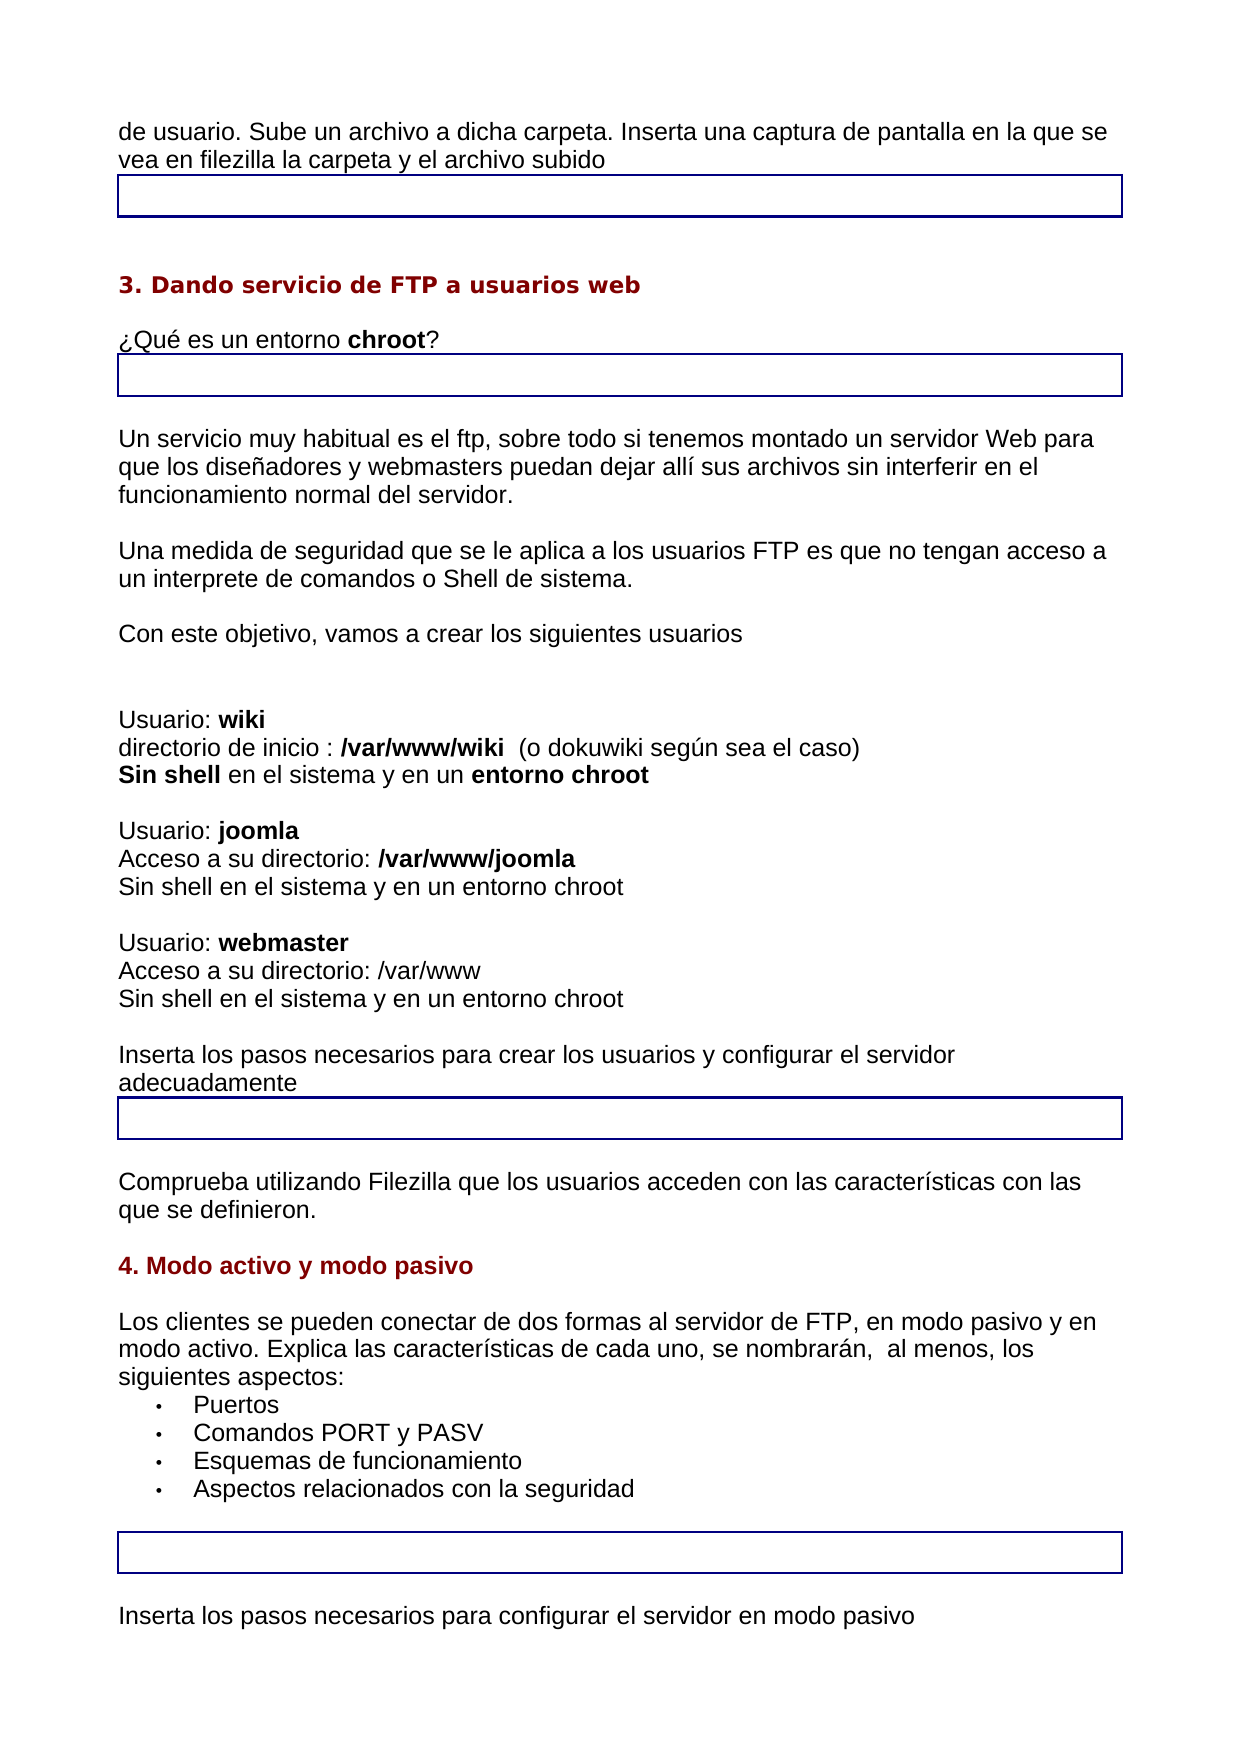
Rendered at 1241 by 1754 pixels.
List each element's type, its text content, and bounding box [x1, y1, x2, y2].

text Un servicio muy habitual es el ftp, sobre todo si tenemos montado un servidor Web para que los diseñadores y webmasters puedan dejar allí sus archivos sin interferir en el funcionamiento normal del servidor. [118, 425, 1122, 508]
text Una medida de seguridad que se le aplica a los usuarios FTP es que no tengan acceso a un interprete de comandos o Shell de sistema. [118, 536, 1122, 592]
table_header [119, 355, 1121, 395]
list Esquemas de funcionamiento [156, 1447, 1122, 1475]
list Aspectos relacionados con la seguridad [156, 1475, 1122, 1503]
text Usuario: webmaster Acceso a su directorio: /var/www Sin shell en el sistema y en un entorno chroot [118, 929, 1122, 1013]
text Usuario: joomla Acceso a su directorio: /var/www/joomla Sin shell en el sistema y en un entorno chroot [118, 817, 1122, 901]
text Los clientes se pueden conectar de dos formas al servidor de FTP, en modo pasivo y en modo activo. Explica las características de cada uno, se nombrarán, al menos, los siguientes aspectos: [118, 1307, 1122, 1391]
list Comandos PORT y PASV [156, 1419, 1122, 1447]
text 3. Dando servicio de FTP a usuarios web [118, 272, 1122, 299]
text directorio de inicio : /var/www/wiki (o dokuwiki según sea el caso) [118, 733, 1122, 761]
text ¿Qué es un entorno chroot? [118, 325, 1122, 353]
list Puertos [156, 1391, 1122, 1419]
text Con este objetivo, vamos a crear los siguientes usuarios [118, 620, 1122, 648]
text Sin shell en el sistema y en un entorno chroot [118, 761, 1122, 789]
text 4. Modo activo y modo pasivo [118, 1252, 1122, 1279]
text Inserta los pasos necesarios para crear los usuarios y configurar el servidor adecuadamente [118, 1041, 1122, 1096]
text Usuario: wiki [118, 706, 1122, 733]
text Comprueba utilizando Filezilla que los usuarios acceden con las características con las que se definieron. [118, 1168, 1122, 1224]
table_header [119, 176, 1121, 215]
text de usuario. Sube un archivo a dicha carpeta. Inserta una captura de pantalla en la que se vea en filezilla la carpeta y el archivo subido [118, 118, 1122, 174]
table_header [119, 1533, 1121, 1572]
table_header [119, 1099, 1121, 1138]
text Inserta los pasos necesarios para configurar el servidor en modo pasivo [118, 1602, 1122, 1630]
